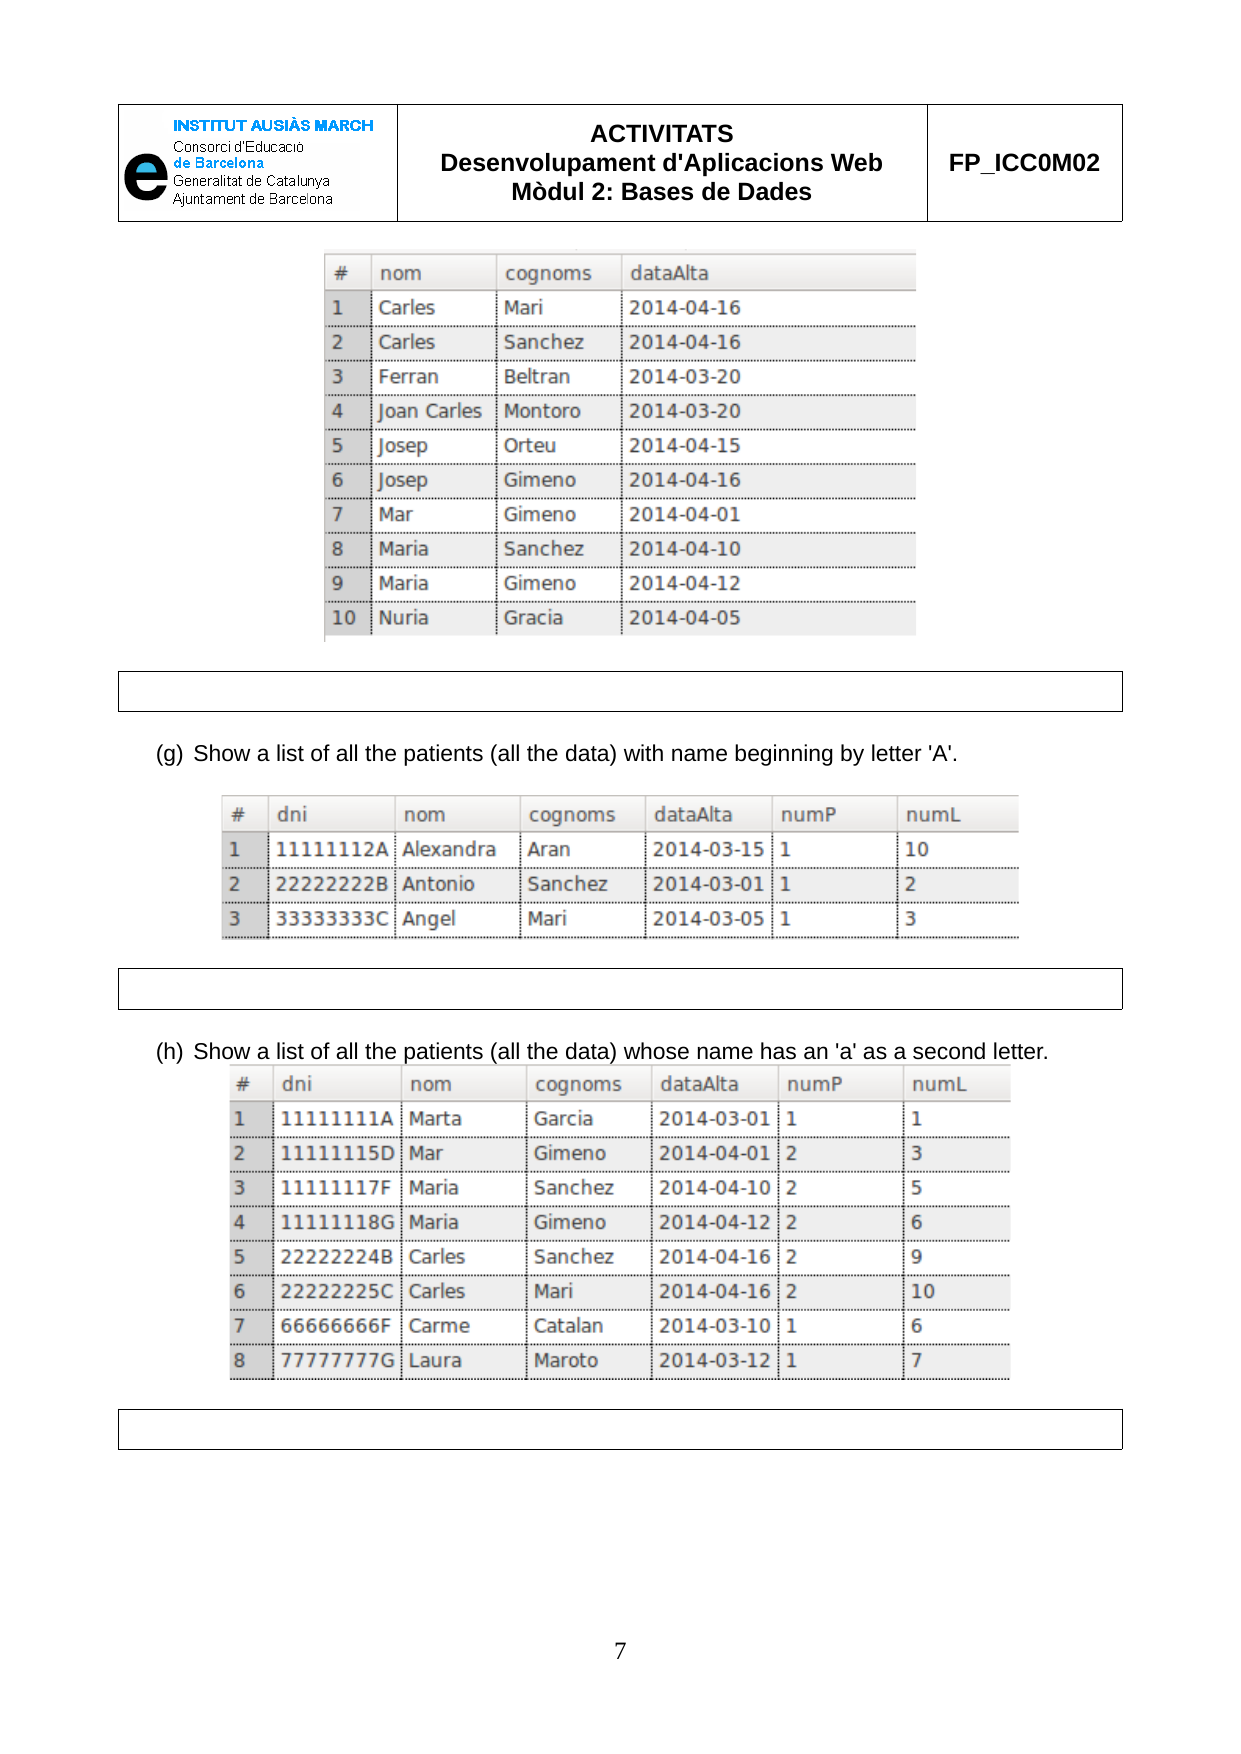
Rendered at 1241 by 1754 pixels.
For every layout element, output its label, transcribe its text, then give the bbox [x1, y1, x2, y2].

table_header [119, 969, 1122, 1008]
table_header [119, 1410, 1122, 1449]
list Show a list of all the patients (all the data) with name beginning by letter 'A'. [156, 740, 1122, 767]
table_header [119, 672, 1122, 711]
list Show a list of all the patients (all the data) whose name has an 'a' as a second letter. [156, 1038, 1122, 1064]
